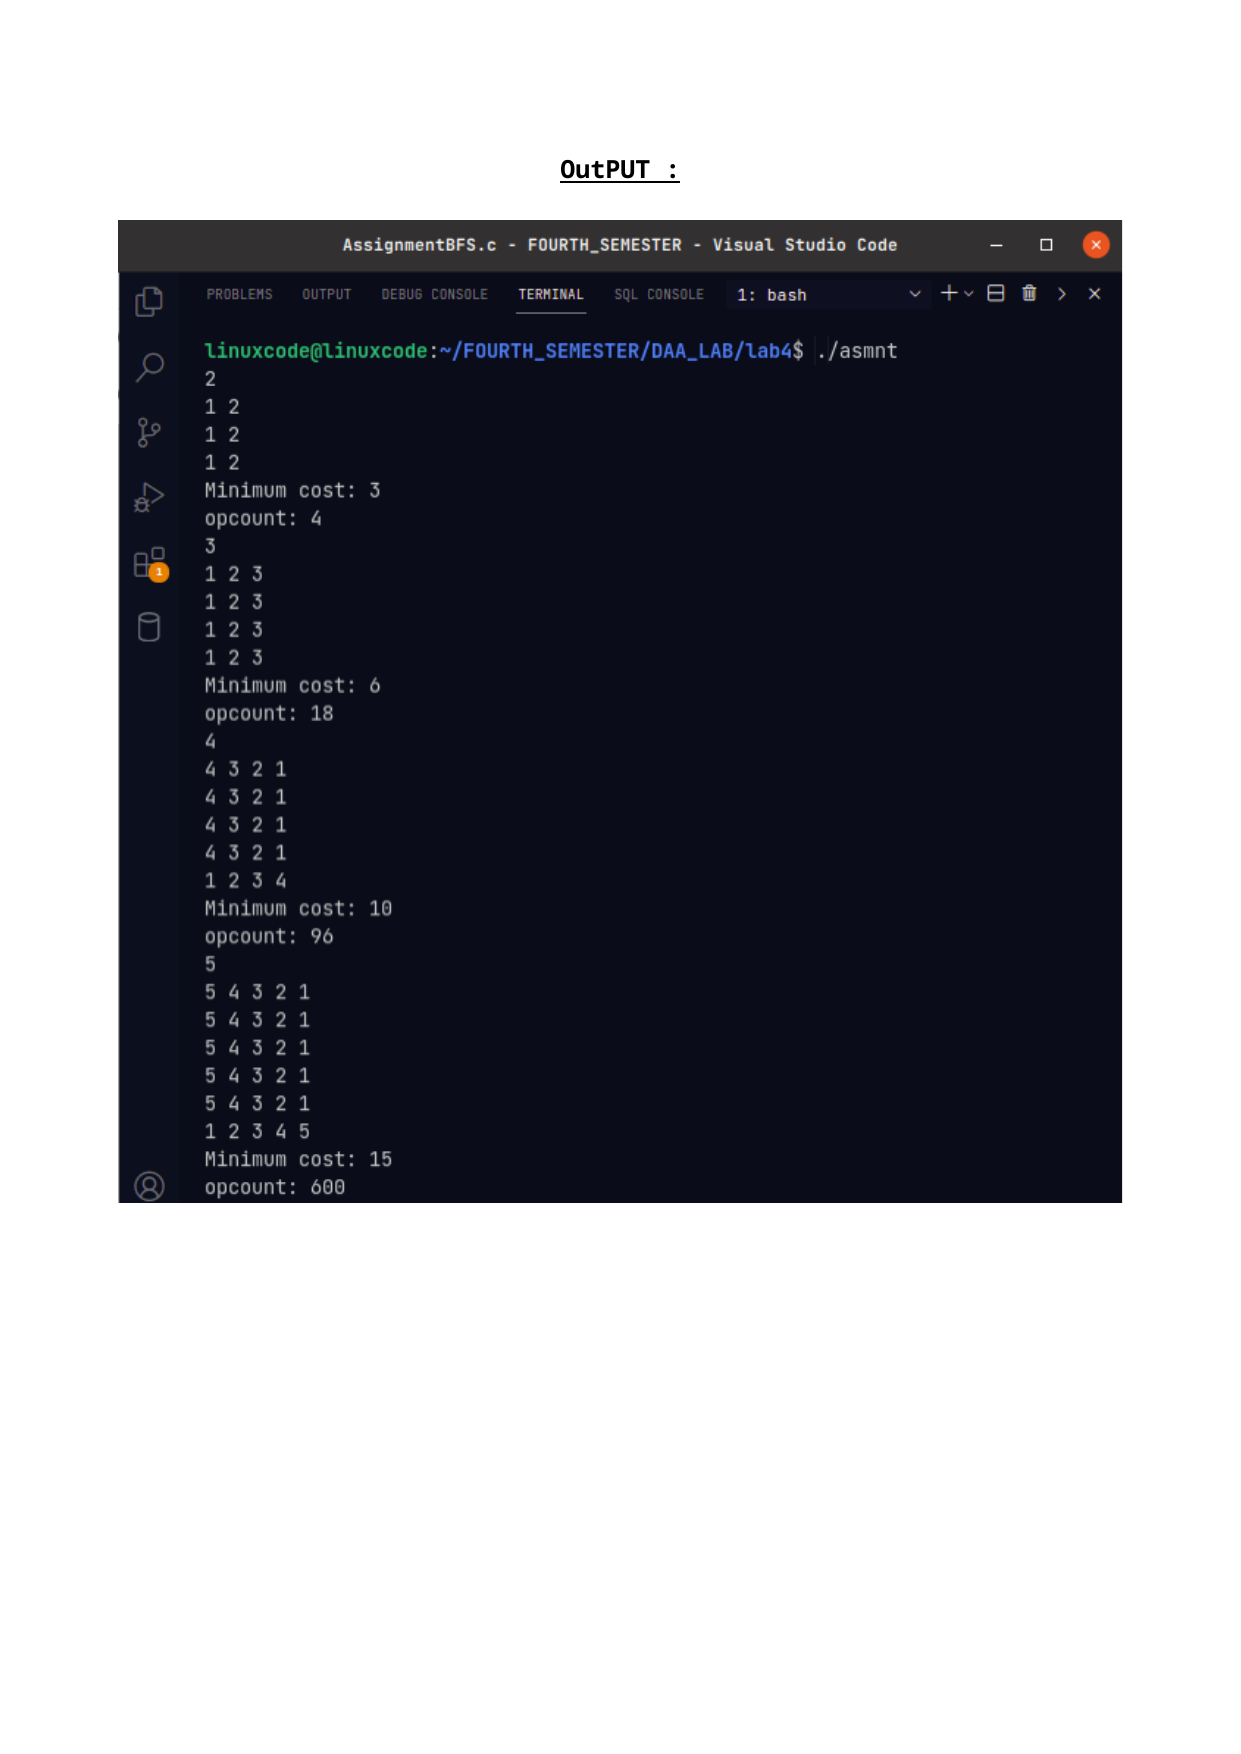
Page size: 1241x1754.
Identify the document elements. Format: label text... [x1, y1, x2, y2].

text OutPUT : [118, 152, 1122, 186]
picture [118, 220, 1123, 1203]
